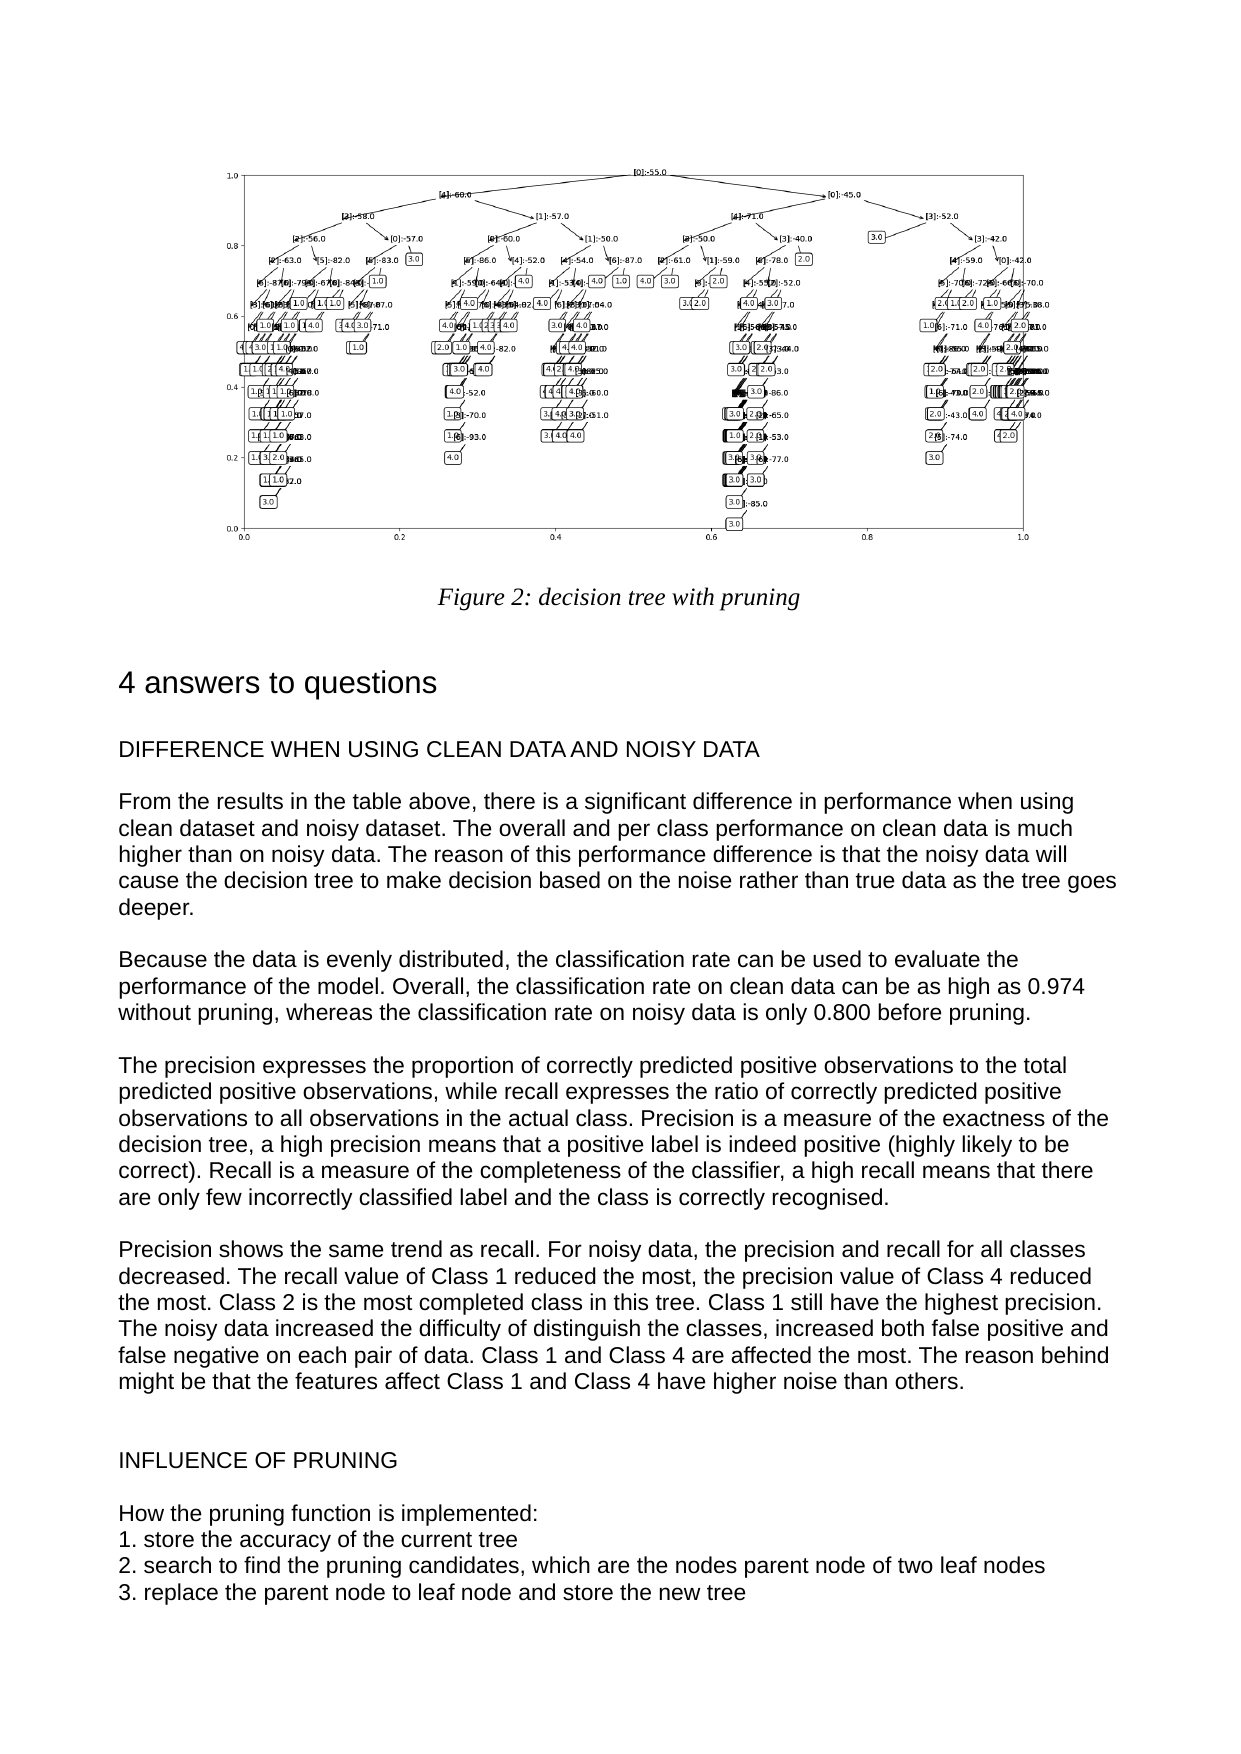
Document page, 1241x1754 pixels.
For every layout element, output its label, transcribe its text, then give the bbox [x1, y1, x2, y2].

text 3. replace the parent node to leaf node and store the new tree [118, 1579, 1122, 1605]
picture [118, 130, 1123, 577]
text 1. store the accuracy of the current tree [118, 1526, 1122, 1552]
text The precision expresses the proportion of correctly predicted positive observations to the total predicted positive observations, while recall expresses the ratio of correctly predicted positive observations to all observations in the actual class. Precision is a measure of the exactness of the decision tree, a high precision means that a positive label is indeed positive (highly likely to be correct). Recall is a measure of the completeness of the classifier, a high recall means that there are only few incorrectly classified label and the class is correctly recognised. [118, 1052, 1122, 1210]
text DIFFERENCE WHEN USING CLEAN DATA AND NOISY DATA [118, 736, 1122, 762]
text 2. search to find the pruning candidates, which are the nodes parent node of two leaf nodes [118, 1552, 1122, 1579]
text How the pruning function is implemented: [118, 1500, 1122, 1526]
text From the results in the table above, there is a significant difference in performance when using clean dataset and noisy dataset. The overall and per class performance on clean data is much higher than on noisy data. The reason of this performance difference is that the noisy data will cause the decision tree to make decision based on the noise rather than true data as the tree goes deeper. [118, 788, 1122, 920]
text Precision shows the same trend as recall. For noisy data, the precision and recall for all classes decreased. The recall value of Class 1 reduced the most, the precision value of Class 4 reduced the most. Class 2 is the most completed class in this tree. Class 1 still have the highest precision. The noisy data increased the difficulty of distinguish the classes, increased both false positive and false negative on each pair of data. Class 1 and Class 4 are affected the most. The reason behind might be that the features affect Class 1 and Class 4 have higher noise than others. [118, 1236, 1122, 1394]
text Because the data is evenly distributed, the classification rate can be used to evaluate the performance of the model. Overall, the classification rate on clean data can be as high as 0.974 without pruning, whereas the classification rate on noisy data is only 0.800 before pruning. [118, 946, 1122, 1025]
text Figure 2: decision tree with pruning [118, 577, 1122, 611]
text 4 answers to questions [118, 664, 1122, 699]
text INFLUENCE OF PRUNING [118, 1447, 1122, 1473]
